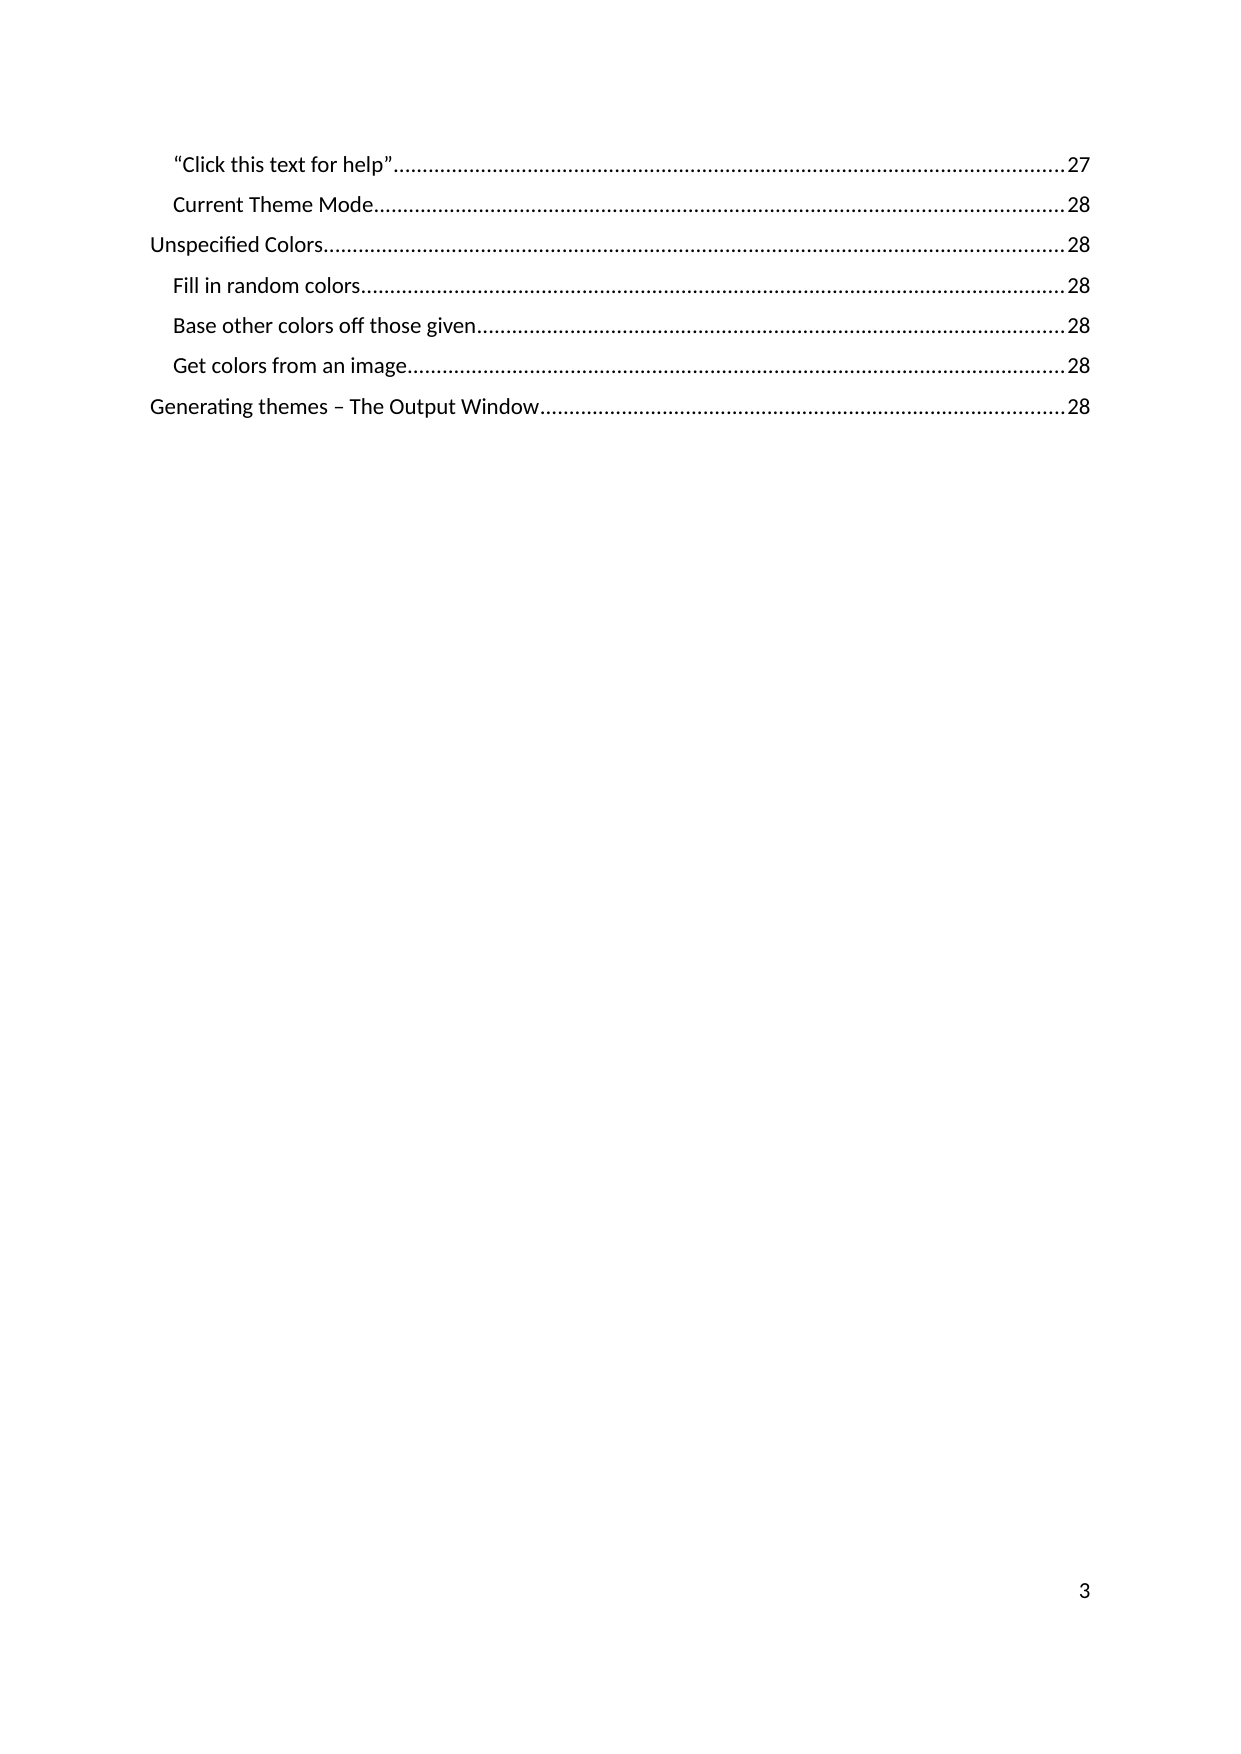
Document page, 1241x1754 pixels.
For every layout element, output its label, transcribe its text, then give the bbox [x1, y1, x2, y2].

text Get colors from an image 28 [173, 352, 1090, 379]
text Base other colors off those given 28 [173, 311, 1090, 339]
text “Click this text for help” 27 [173, 150, 1090, 178]
text Generating themes – The Output Window 28 [150, 392, 1090, 420]
text Fill in random colors 28 [173, 271, 1090, 299]
text Current Theme Mode 28 [173, 190, 1090, 218]
text Unspecified Colors 28 [150, 231, 1090, 259]
